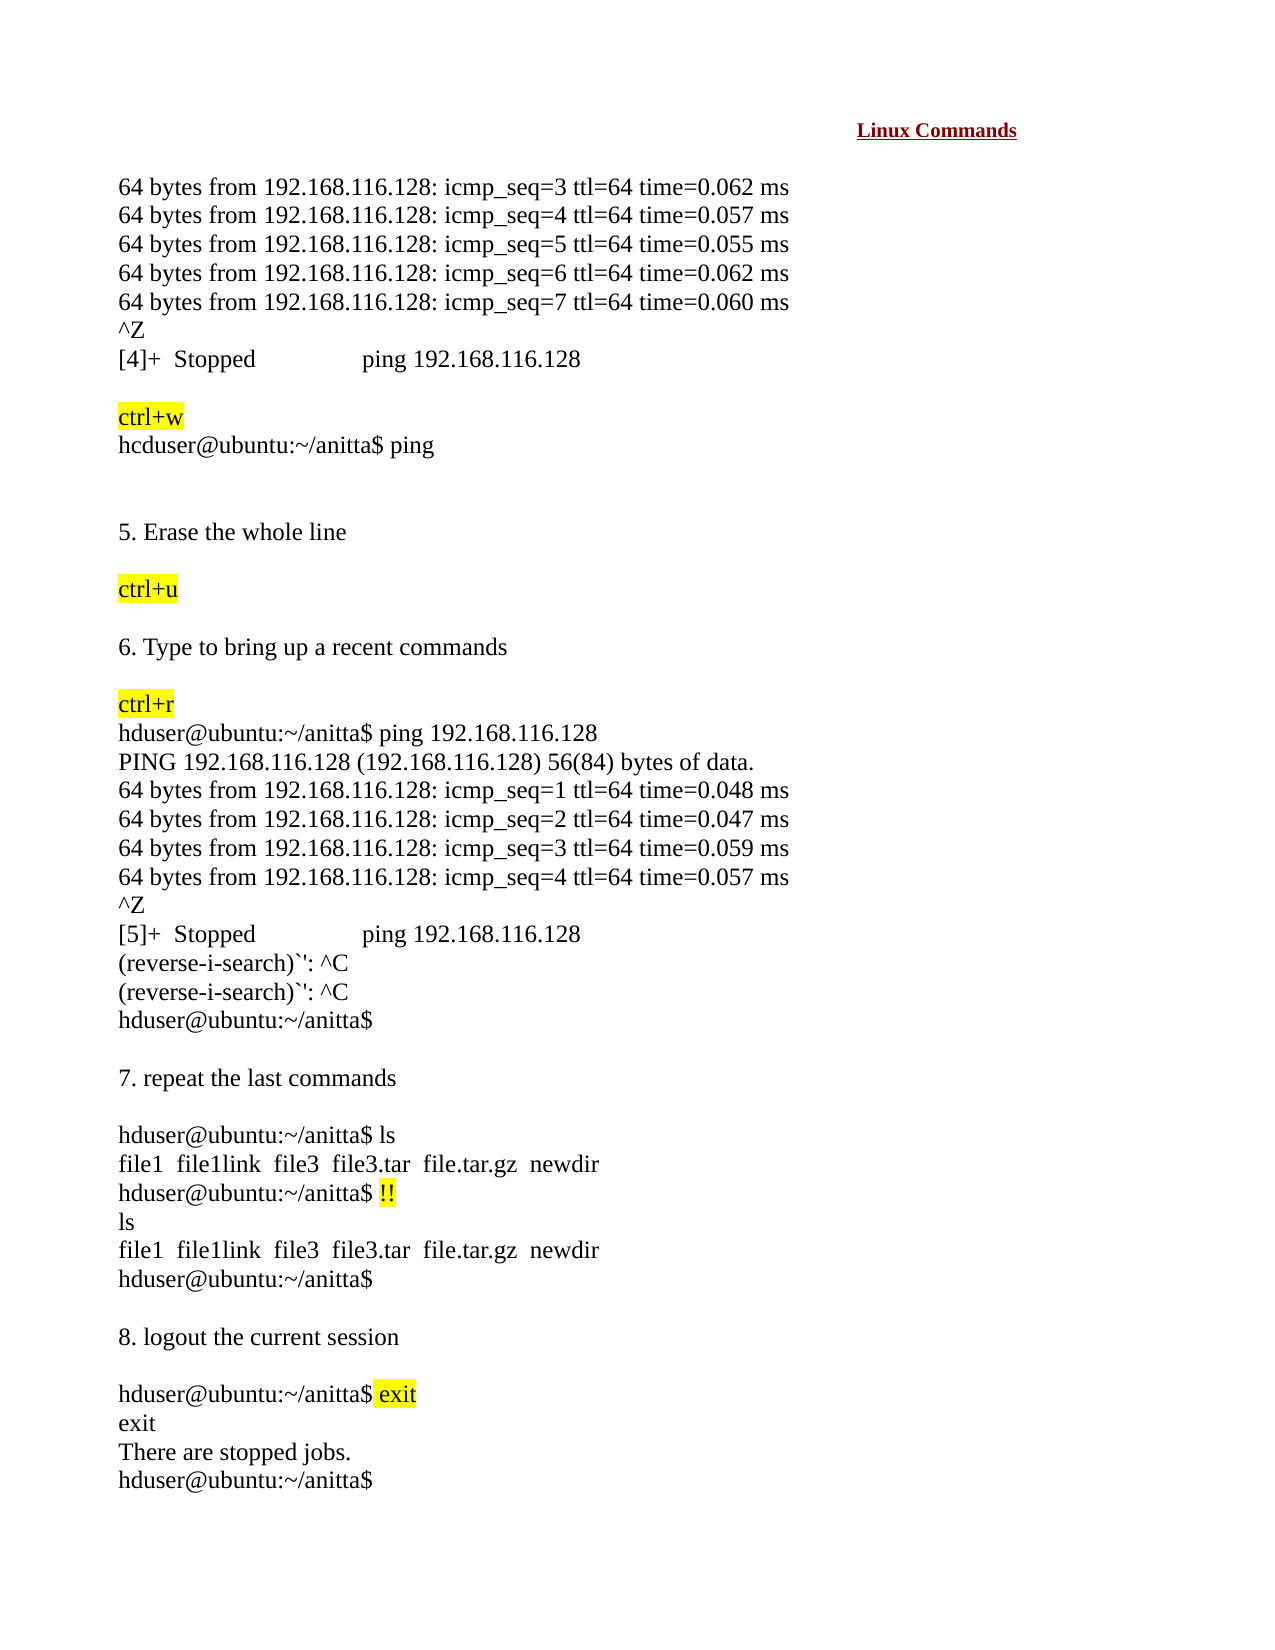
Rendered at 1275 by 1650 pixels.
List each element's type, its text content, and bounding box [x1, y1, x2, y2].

text 64 bytes from 192.168.116.128: icmp_seq=2 ttl=64 time=0.047 ms [118, 804, 1157, 833]
text PING 192.168.116.128 (192.168.116.128) 56(84) bytes of data. [118, 747, 1157, 775]
text hduser@ubuntu:~/anitta$ [118, 1264, 1157, 1293]
text 64 bytes from 192.168.116.128: icmp_seq=1 ttl=64 time=0.048 ms [118, 775, 1157, 804]
text 64 bytes from 192.168.116.128: icmp_seq=3 ttl=64 time=0.059 ms [118, 833, 1157, 862]
text There are stopped jobs. [118, 1437, 1157, 1465]
text (reverse-i-search)`': ^C [118, 977, 1157, 1005]
text 64 bytes from 192.168.116.128: icmp_seq=5 ttl=64 time=0.055 ms [118, 229, 1157, 258]
text [4]+ Stopped ping 192.168.116.128 [118, 344, 1157, 373]
text (reverse-i-search)`': ^C [118, 948, 1157, 977]
text hcduser@ubuntu:~/anitta$ ping [118, 430, 1157, 459]
text 7. repeat the last commands [118, 1063, 1157, 1092]
text [5]+ Stopped ping 192.168.116.128 [118, 919, 1157, 948]
text hduser@ubuntu:~/anitta$ [118, 1005, 1157, 1034]
text 64 bytes from 192.168.116.128: icmp_seq=7 ttl=64 time=0.060 ms [118, 287, 1157, 315]
text 64 bytes from 192.168.116.128: icmp_seq=4 ttl=64 time=0.057 ms [118, 862, 1157, 890]
text file1 file1link file3 file3.tar file.tar.gz newdir [118, 1235, 1157, 1264]
text hduser@ubuntu:~/anitta$ exit [118, 1379, 1157, 1408]
text 64 bytes from 192.168.116.128: icmp_seq=4 ttl=64 time=0.057 ms [118, 200, 1157, 229]
text hduser@ubuntu:~/anitta$ ping 192.168.116.128 [118, 718, 1157, 747]
text 8. logout the current session [118, 1322, 1157, 1350]
text ^Z [118, 315, 1157, 344]
text ctrl+w [118, 402, 1157, 430]
text exit [118, 1408, 1157, 1437]
text hduser@ubuntu:~/anitta$ ls [118, 1120, 1157, 1149]
text ctrl+u [118, 574, 1157, 603]
text file1 file1link file3 file3.tar file.tar.gz newdir [118, 1149, 1157, 1178]
text 6. Type to bring up a recent commands [118, 632, 1157, 660]
text ls [118, 1207, 1157, 1235]
text ctrl+r [118, 689, 1157, 718]
text 64 bytes from 192.168.116.128: icmp_seq=3 ttl=64 time=0.062 ms [118, 172, 1157, 200]
text hduser@ubuntu:~/anitta$ !! [118, 1178, 1157, 1207]
text 5. Erase the whole line [118, 517, 1157, 545]
text ^Z [118, 890, 1157, 919]
text hduser@ubuntu:~/anitta$ [118, 1465, 1157, 1494]
text 64 bytes from 192.168.116.128: icmp_seq=6 ttl=64 time=0.062 ms [118, 258, 1157, 287]
